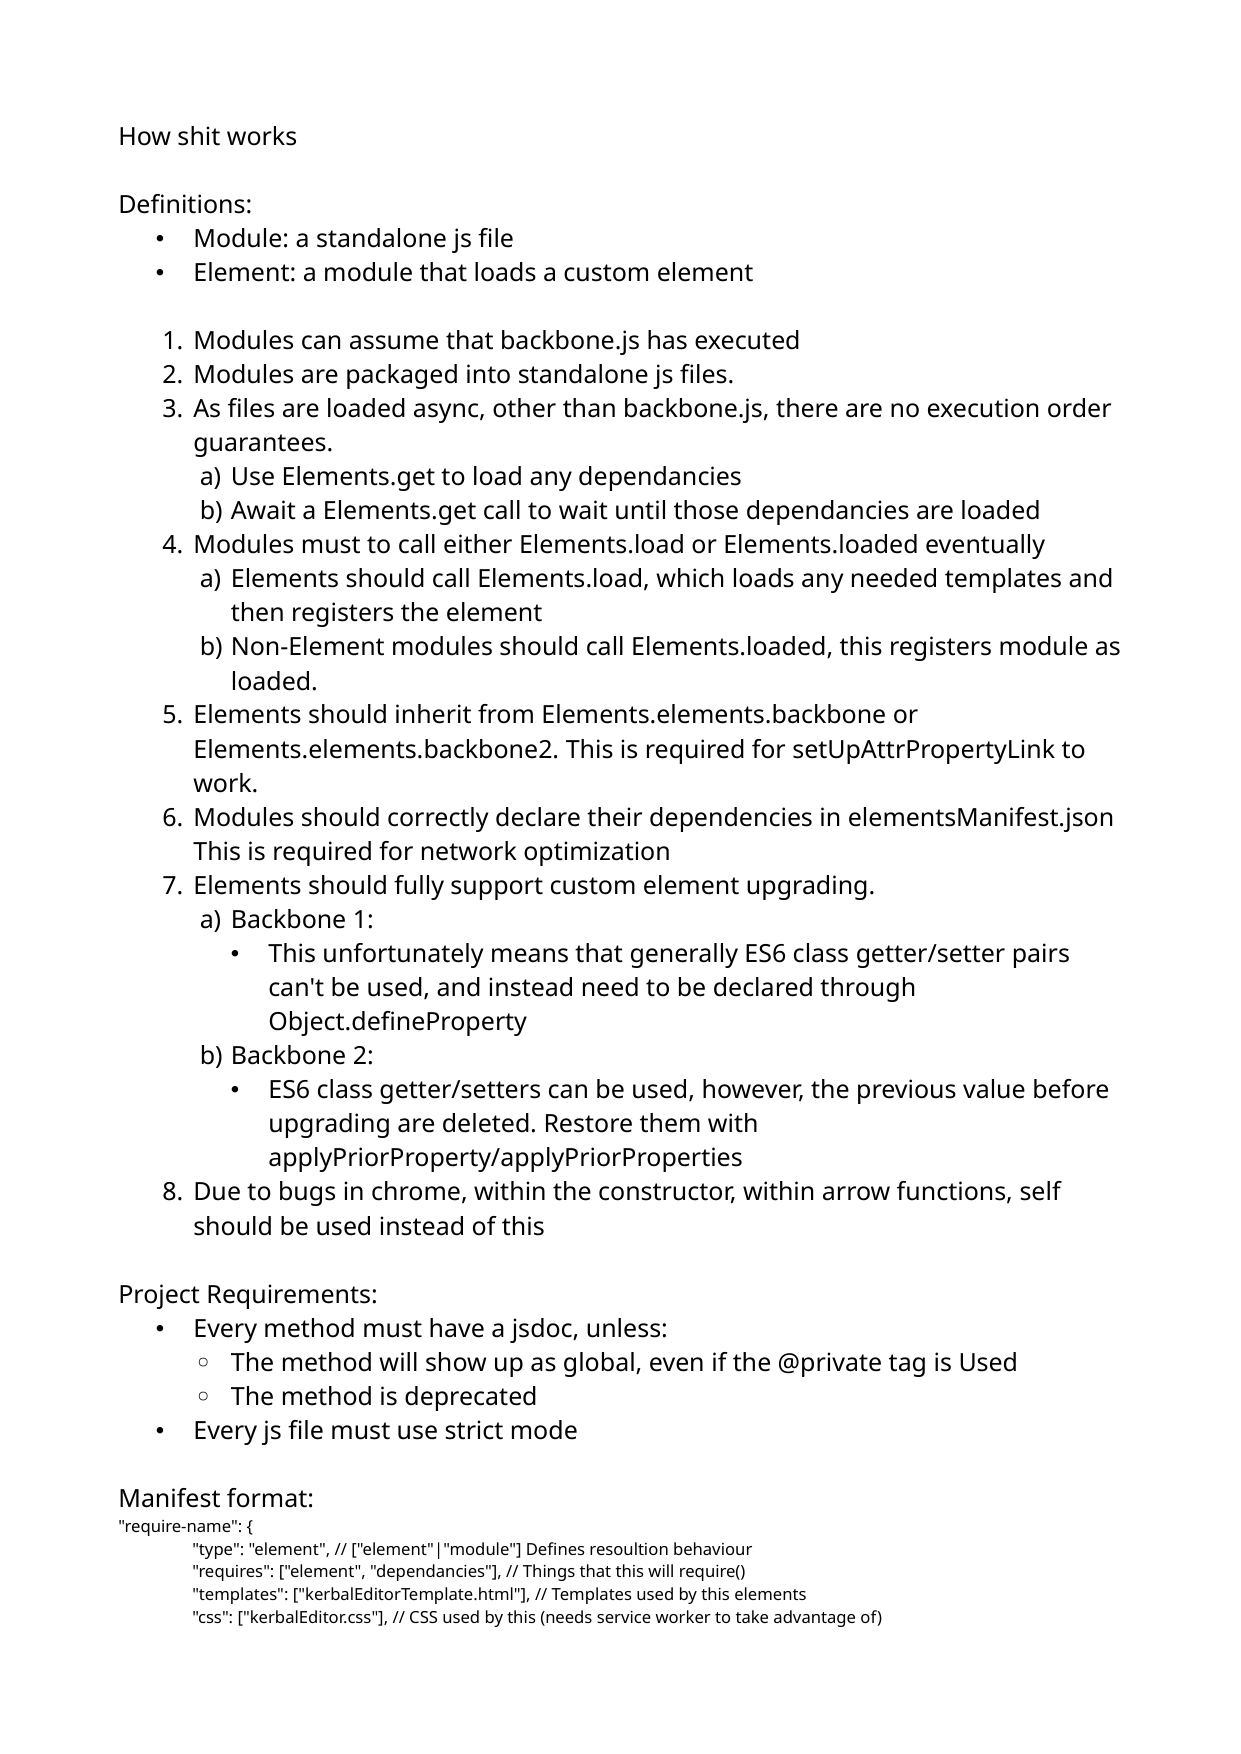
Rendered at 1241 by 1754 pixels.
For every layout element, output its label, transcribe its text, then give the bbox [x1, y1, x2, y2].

list The method is deprecated [193, 1378, 1122, 1412]
list Modules are packaged into standalone js files. [156, 357, 1122, 391]
list Modules must to call either Elements.load or Elements.loaded eventually [156, 527, 1122, 561]
list Elements should fully support custom element upgrading. [156, 867, 1122, 902]
list Modules should correctly declare their dependencies in elementsManifest.json [156, 799, 1122, 833]
list This unfortunately means that generally ES6 class getter/setter pairs can't be used, and instead need to be declared through Object.defineProperty [231, 936, 1122, 1038]
list The method will show up as global, even if the @private tag is Used [193, 1344, 1122, 1378]
text "type": "element", // ["element"|"module"] Defines resoultion behaviour [118, 1537, 1122, 1560]
list Elements should inherit from Elements.elements.backbone or Elements.elements.backbone2. This is required for setUpAttrPropertyLink to work. [156, 697, 1122, 799]
list ES6 class getter/setters can be used, however, the previous value before upgrading are deleted. Restore them with applyPriorProperty/applyPriorProperties [231, 1072, 1122, 1174]
text "requires": ["element", "dependancies"], // Things that this will require() [118, 1560, 1122, 1583]
text Definitions: [118, 186, 1122, 220]
list This is required for network optimization [156, 833, 1122, 867]
list Due to bugs in chrome, within the constructor, within arrow functions, self should be used instead of this [156, 1174, 1122, 1242]
list Use Elements.get to load any dependancies [193, 459, 1122, 493]
text "css": ["kerbalEditor.css"], // CSS used by this (needs service worker to take advantage of) [118, 1606, 1122, 1628]
list Modules can assume that backbone.js has executed [156, 322, 1122, 357]
list Backbone 1: [193, 902, 1122, 936]
text Manifest format: [118, 1481, 1122, 1515]
list Backbone 2: [193, 1038, 1122, 1072]
list Every js file must use strict mode [156, 1412, 1122, 1447]
list Non-Element modules should call Elements.loaded, this registers module as loaded. [193, 629, 1122, 697]
list Element: a module that loads a custom element [156, 254, 1122, 288]
text "templates": ["kerbalEditorTemplate.html"], // Templates used by this elements [118, 1583, 1122, 1606]
list As files are loaded async, other than backbone.js, there are no execution order guarantees. [156, 391, 1122, 459]
text How shit works [118, 118, 1122, 152]
list Await a Elements.get call to wait until those dependancies are loaded [193, 493, 1122, 527]
list Every method must have a jsdoc, unless: [156, 1310, 1122, 1344]
list Elements should call Elements.load, which loads any needed templates and then registers the element [193, 561, 1122, 629]
list Module: a standalone js file [156, 220, 1122, 254]
text "require-name": { [118, 1515, 1122, 1537]
text Project Requirements: [118, 1276, 1122, 1310]
